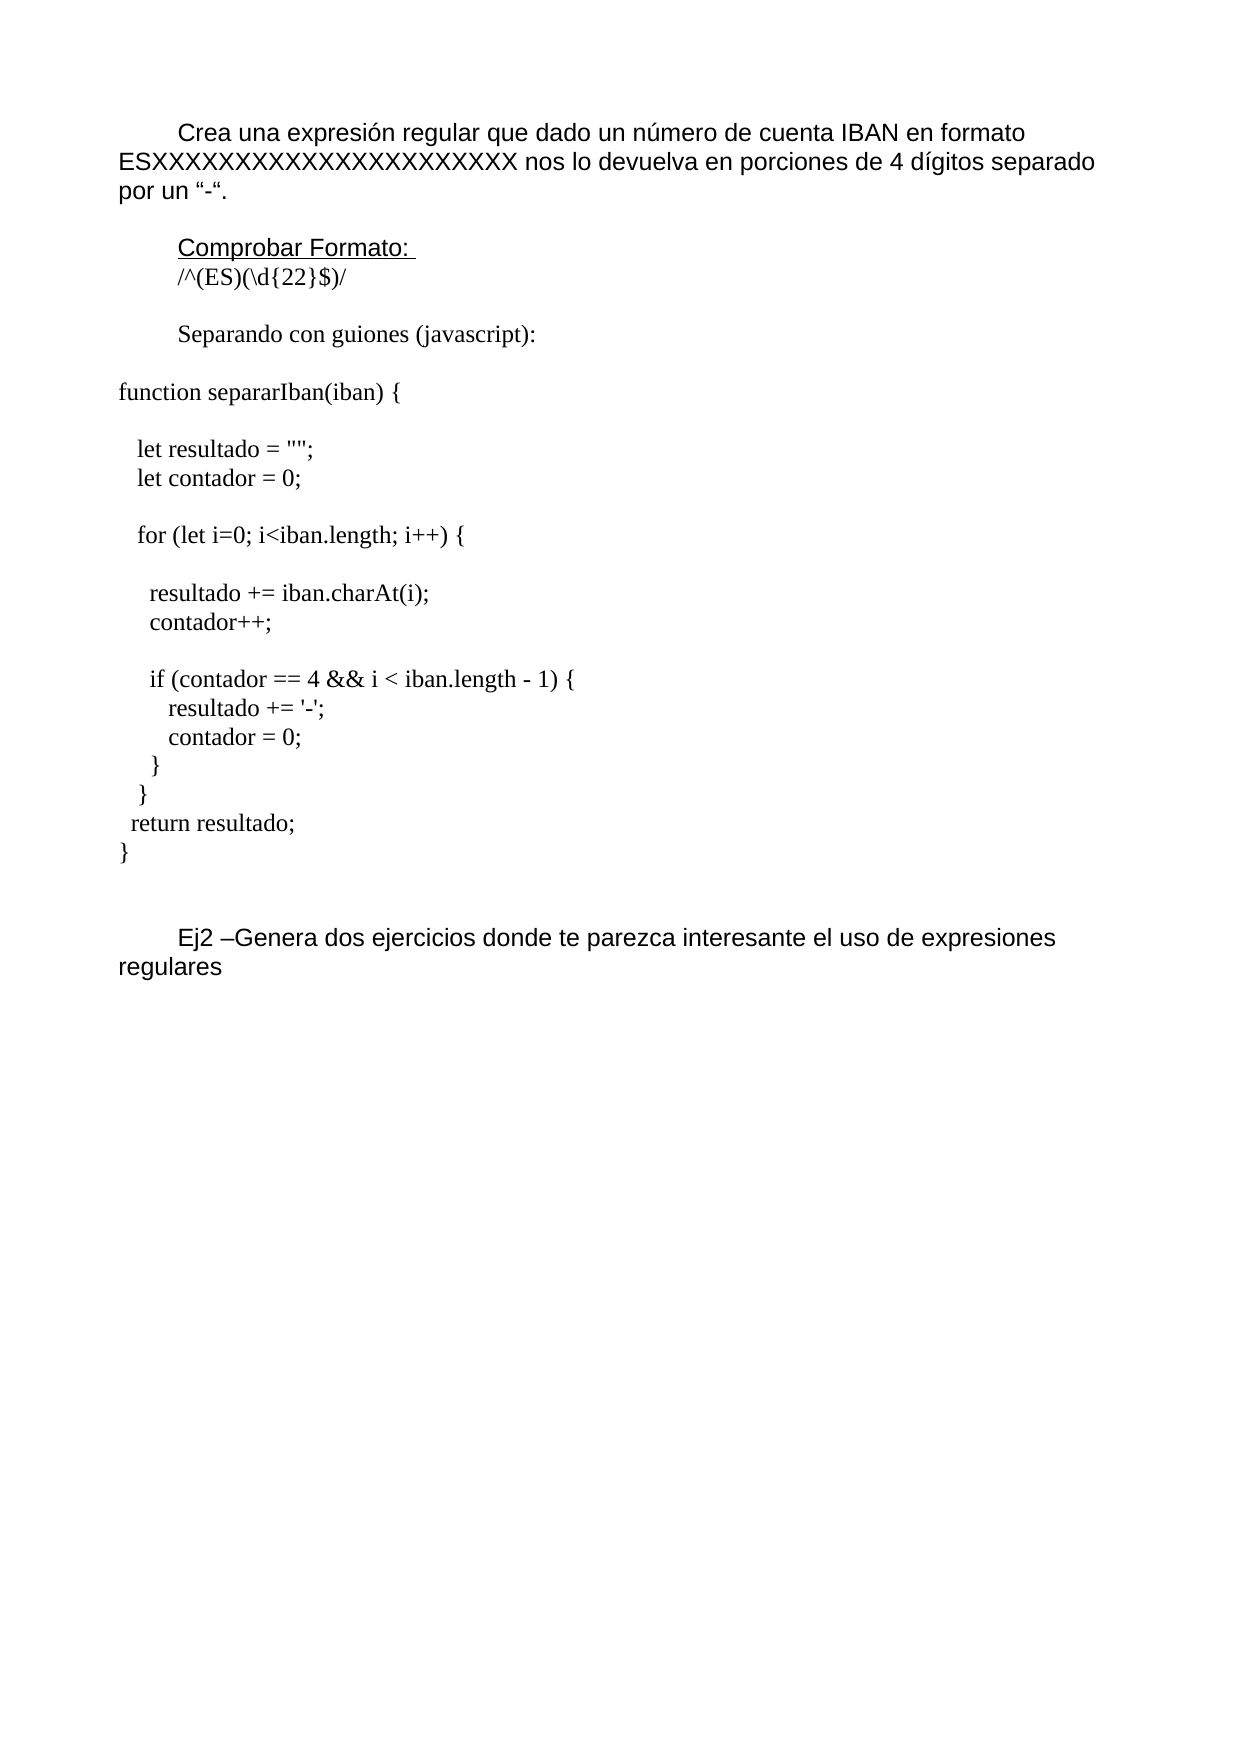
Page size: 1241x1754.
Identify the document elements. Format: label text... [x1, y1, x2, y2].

text Ej2 –Genera dos ejercicios donde te parezca interesante el uso de expresiones regulares [118, 923, 1122, 981]
text } [118, 837, 1122, 866]
text return resultado; [118, 808, 1122, 837]
text /^(ES)(\d{22}$)/ [118, 262, 1122, 291]
text Separando con guiones (javascript): [118, 319, 1122, 348]
text resultado += iban.charAt(i); [118, 578, 1122, 607]
text function separarIban(iban) { [118, 377, 1122, 406]
text } [118, 751, 1122, 779]
text resultado += '-'; [118, 693, 1122, 722]
text let resultado = ""; [118, 434, 1122, 463]
text contador = 0; [118, 722, 1122, 751]
text let contador = 0; [118, 463, 1122, 492]
text } [118, 779, 1122, 808]
text contador++; [118, 607, 1122, 636]
text for (let i=0; i<iban.length; i++) { [118, 521, 1122, 549]
text Crea una expresión regular que dado un número de cuenta IBAN en formato ESXXXXXXXXXXXXXXXXXXXXXX nos lo devuelva en porciones de 4 dígitos separado por un “-“. [118, 118, 1122, 204]
text if (contador == 4 && i < iban.length - 1) { [118, 664, 1122, 693]
text Comprobar Formato: [118, 233, 1122, 262]
